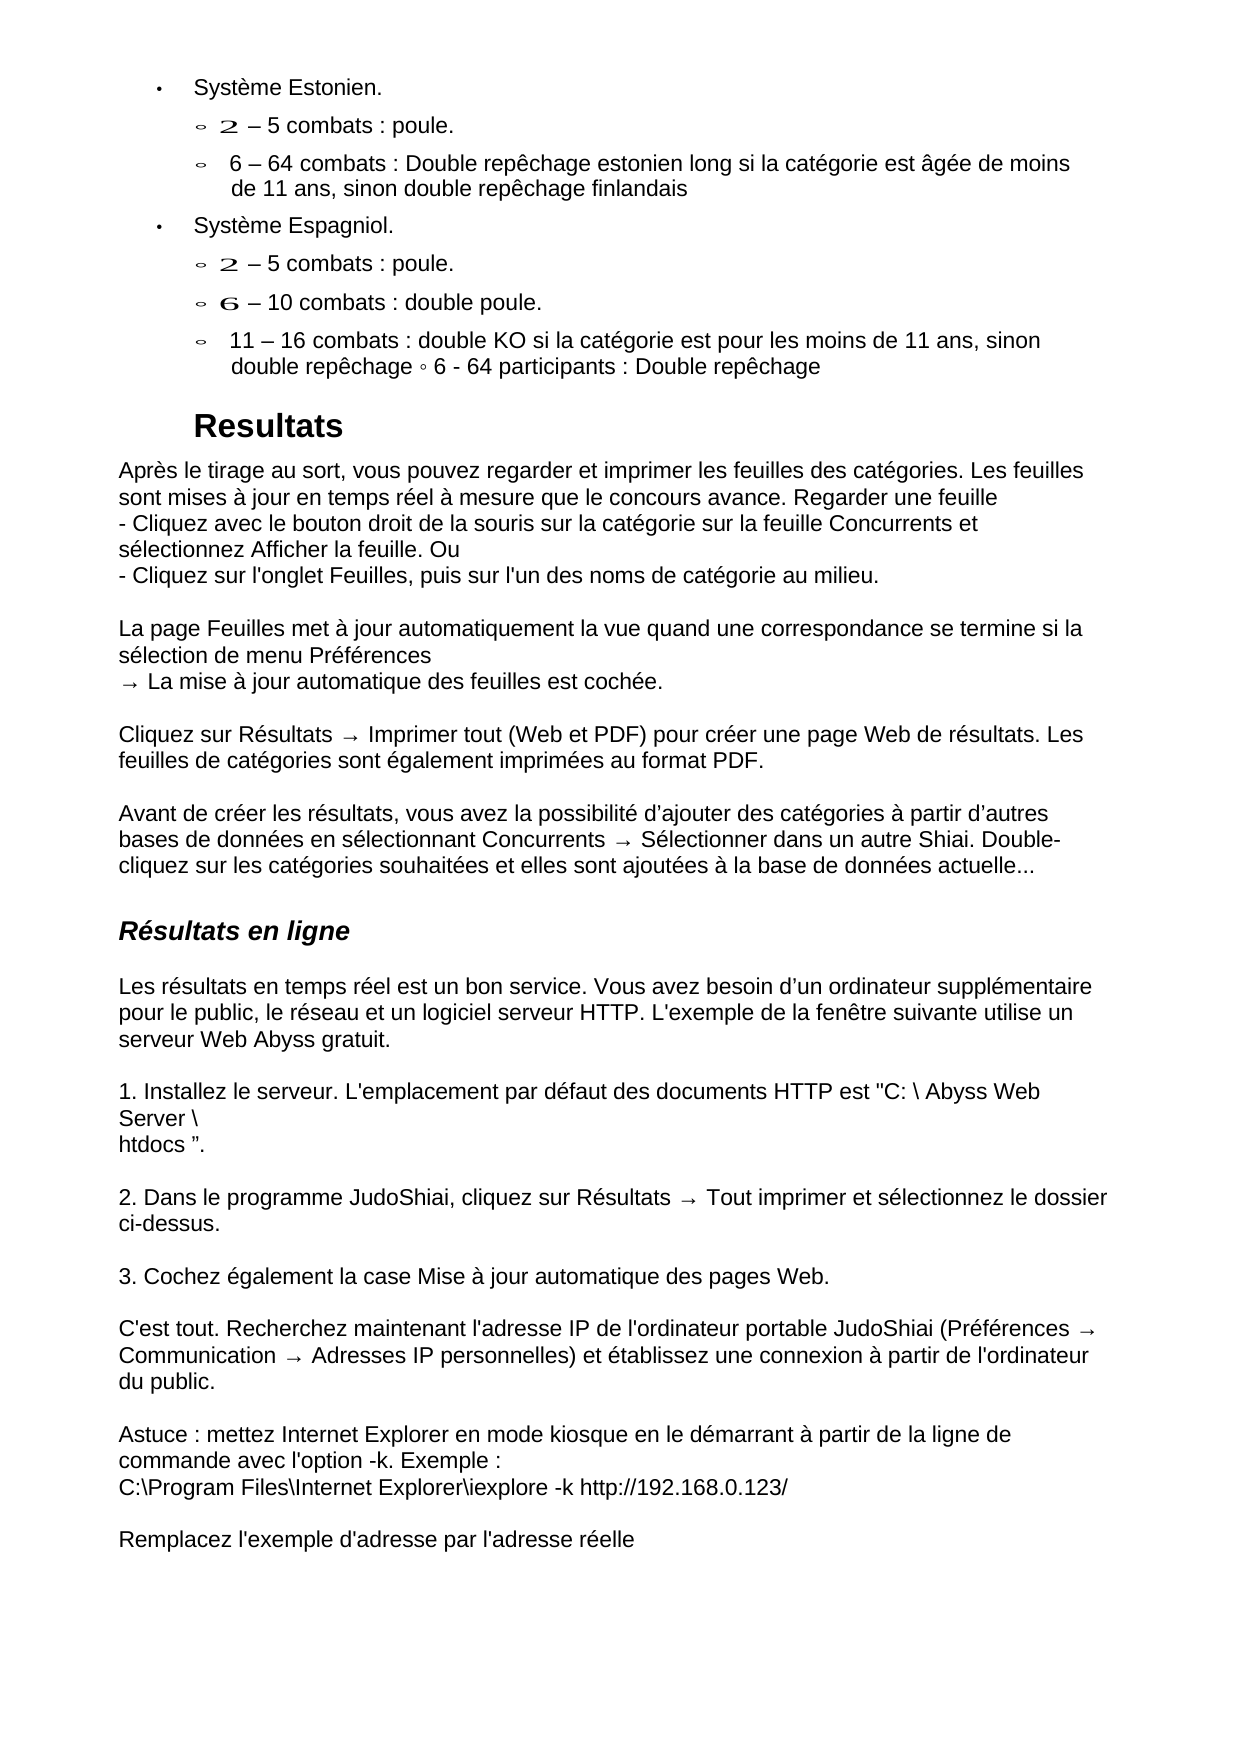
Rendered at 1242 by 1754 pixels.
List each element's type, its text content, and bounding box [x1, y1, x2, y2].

text C:\Program Files\Internet Explorer\iexplore -k http://192.168.0.123/ [118, 1473, 1109, 1500]
text 1. Installez le serveur. L'emplacement par défaut des documents HTTP est "C: \ Abyss Web Server \ [118, 1078, 1109, 1131]
text Avant de créer les résultats, vous avez la possibilité d’ajouter des catégories à partir d’autres bases de données en sélectionnant Concurrents → Sélectionner dans un autre Shiai. Double-cliquez sur les catégories souhaitées et elles sont ajoutées à la base de données actuelle... [118, 800, 1109, 879]
text → La mise à jour automatique des feuilles est cochée. [118, 668, 1109, 694]
text - Cliquez sur l'onglet Feuilles, puis sur l'un des noms de catégorie au milieu. [118, 562, 1109, 589]
text htdocs ”. [118, 1131, 1109, 1157]
text Cliquez sur Résultats → Imprimer tout (Web et PDF) pour créer une page Web de résultats. Les feuilles de catégories sont également imprimées au format PDF. [118, 721, 1109, 773]
text Après le tirage au sort, vous pouvez regarder et imprimer les feuilles des catégories. Les feuilles sont mises à jour en temps réel à mesure que le concours avance. Regarder une feuille [118, 457, 1109, 510]
text ◦ 2 – 5 combats : poule. [193, 112, 1133, 138]
text Resultats [193, 406, 1110, 444]
text Astuce : mettez Internet Explorer en mode kiosque en le démarrant à partir de la ligne de commande avec l'option -k. Exemple : [118, 1421, 1109, 1473]
text ◦ 6 – 64 combats : Double repêchage estonien long si la catégorie est âgée de moins de 11 ans, sinon double repêchage finlandais [193, 151, 1079, 201]
text La page Feuilles met à jour automatiquement la vue quand une correspondance se termine si la sélection de menu Préférences [118, 615, 1109, 668]
text • Système Estonien. [156, 74, 1133, 100]
text Résultats en ligne [118, 915, 1133, 946]
text ◦ 6 – 10 combats : double poule. [193, 289, 1133, 315]
text 3. Cochez également la case Mise à jour automatique des pages Web. [118, 1263, 1109, 1289]
text C'est tout. Recherchez maintenant l'adresse IP de l'ordinateur portable JudoShiai (Préférences → Communication → Adresses IP personnelles) et établissez une connexion à partir de l'ordinateur du public. [118, 1315, 1109, 1394]
text - Cliquez avec le bouton droit de la souris sur la catégorie sur la feuille Concurrents et sélectionnez Afficher la feuille. Ou [118, 510, 1109, 562]
text 2. Dans le programme JudoShiai, cliquez sur Résultats → Tout imprimer et sélectionnez le dossier ci-dessus. [118, 1184, 1109, 1236]
text ◦ 2 – 5 combats : poule. [193, 250, 1133, 276]
text • Système Espagniol. [156, 212, 1133, 238]
text Remplacez l'exemple d'adresse par l'adresse réelle [118, 1526, 1109, 1553]
text ◦ 11 – 16 combats : double KO si la catégorie est pour les moins de 11 ans, sinon double repêchage ◦ 6 - 64 participants : Double repêchage [193, 327, 1110, 379]
text Les résultats en temps réel est un bon service. Vous avez besoin d’un ordinateur supplémentaire pour le public, le réseau et un logiciel serveur HTTP. L'exemple de la fenêtre suivante utilise un serveur Web Abyss gratuit. [118, 973, 1109, 1052]
